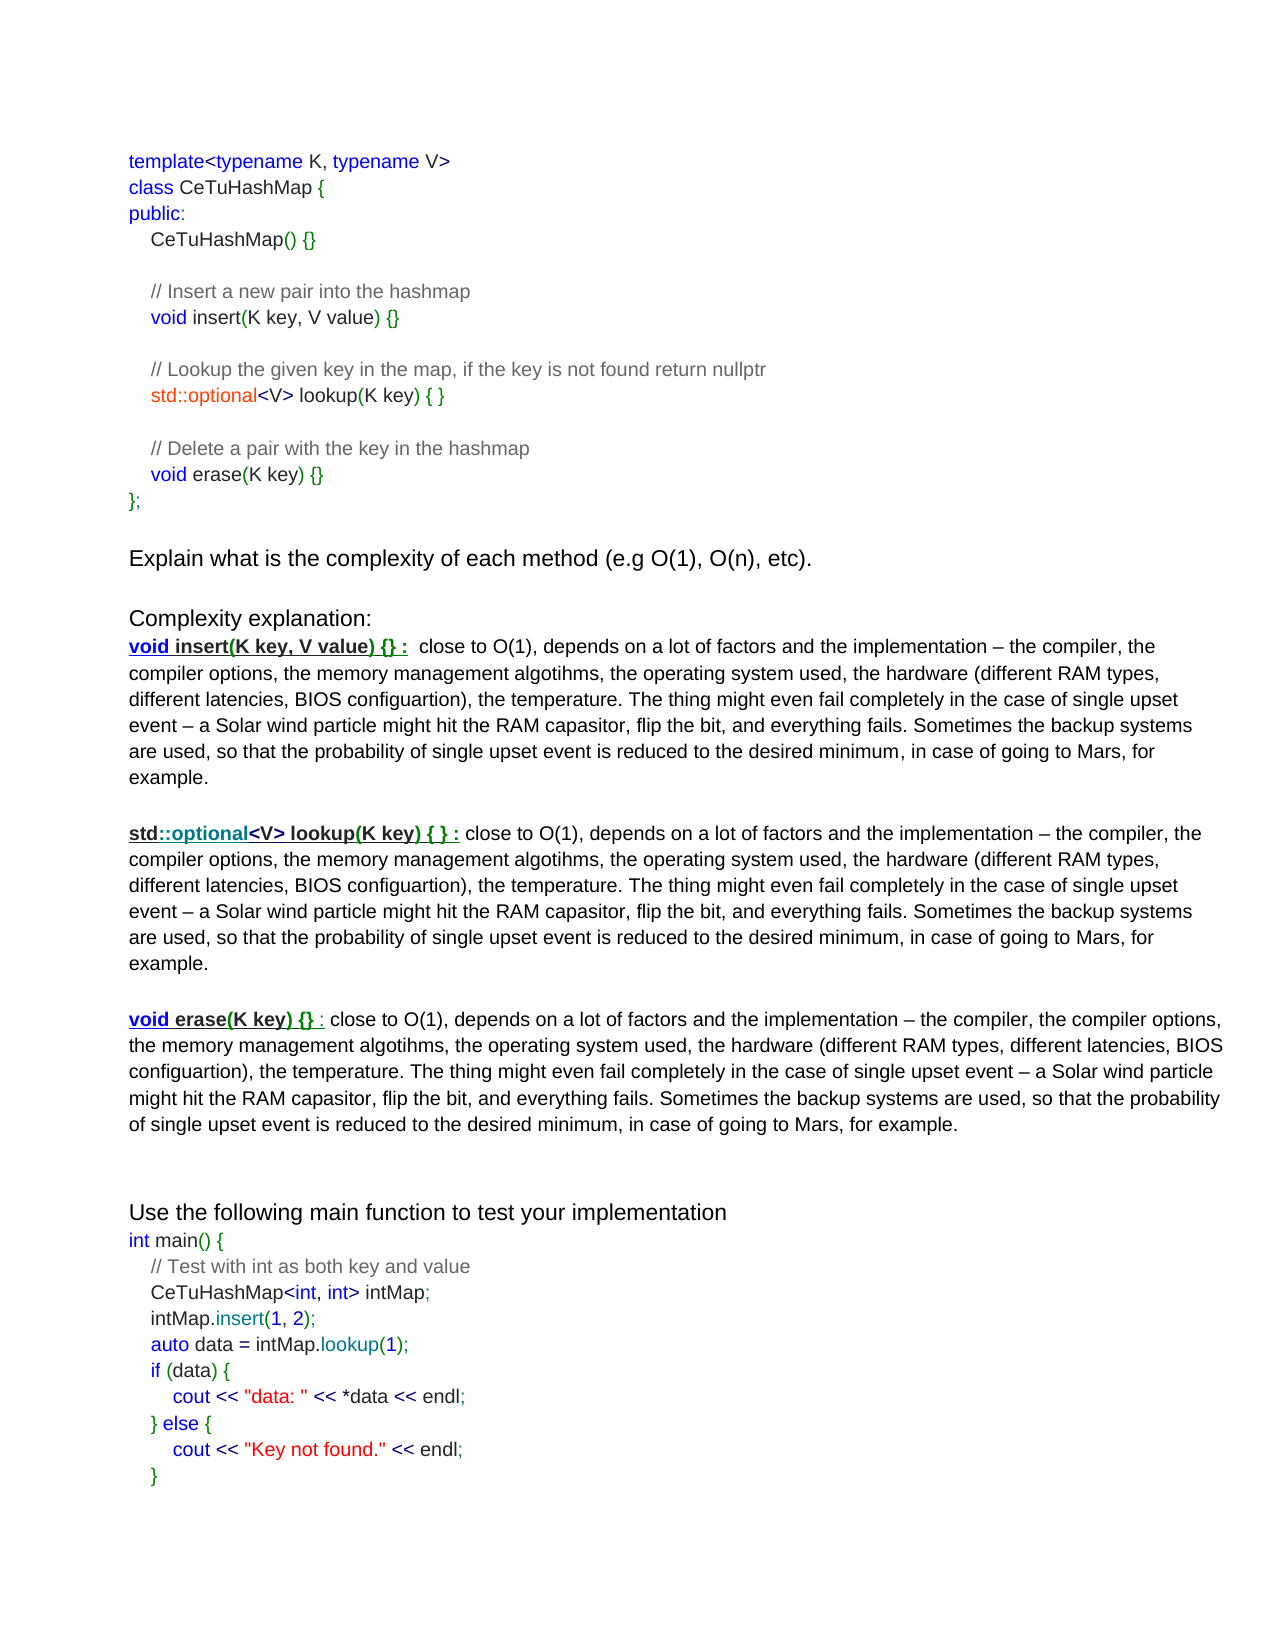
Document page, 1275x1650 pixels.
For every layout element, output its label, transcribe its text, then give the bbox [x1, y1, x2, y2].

text void erase(K key) {} [128, 462, 1225, 485]
text template<typename K, typename V> [128, 150, 1225, 173]
text Use the following main function to test your implementation [128, 1199, 1225, 1225]
text // Lookup the given key in the map, if the key is not found return nullptr [128, 358, 1225, 381]
text void erase(K key) {} : close to O(1), depends on a lot of factors and the implementation – the compiler, the compiler options, the memory management algotihms, the operating system used, the hardware (different RAM types, different latencies, BIOS configuartion), the temperature. The thing might even fail completely in the case of single upset event – a Solar wind particle might hit the RAM capasitor, flip the bit, and everything fails. Sometimes the backup systems are used, so that the probability of single upset event is reduced to the desired minimum, in case of going to Mars, for example. [128, 1008, 1225, 1135]
text } [128, 1463, 1225, 1486]
text CeTuHashMap() {} [128, 228, 1225, 251]
text cout << "data: " << *data << endl; [128, 1385, 1225, 1408]
text if (data) { [128, 1359, 1225, 1382]
text // Delete a pair with the key in the hashmap [128, 436, 1225, 459]
text intMap.insert(1, 2); [128, 1307, 1225, 1330]
text CeTuHashMap<int, int> intMap; [128, 1281, 1225, 1304]
text public: [128, 202, 1225, 225]
text std::optional<V> lookup(K key) { } [128, 384, 1225, 407]
text void insert(K key, V value) {} : close to O(1), depends on a lot of factors and the implementation – the compiler, the compiler options, the memory management algotihms, the operating system used, the hardware (different RAM types, different latencies, BIOS configuartion), the temperature. The thing might even fail completely in the case of single upset event – a Solar wind particle might hit the RAM capasitor, flip the bit, and everything fails. Sometimes the backup systems are used, so that the probability of single upset event is reduced to the desired minimum, in case of going to Mars, for example. [128, 635, 1225, 788]
text Complexity explanation: [128, 605, 1225, 632]
text }; [128, 488, 1225, 511]
text // Test with int as both key and value [128, 1255, 1225, 1278]
text Explain what is the complexity of each method (e.g O(1), O(n), etc). [128, 545, 1225, 571]
text std::optional<V> lookup(K key) { } : close to O(1), depends on a lot of factors and the implementation – the compiler, the compiler options, the memory management algotihms, the operating system used, the hardware (different RAM types, different latencies, BIOS configuartion), the temperature. The thing might even fail completely in the case of single upset event – a Solar wind particle might hit the RAM capasitor, flip the bit, and everything fails. Sometimes the backup systems are used, so that the probability of single upset event is reduced to the desired minimum, in case of going to Mars, for example. [128, 822, 1225, 975]
text } else { [128, 1411, 1225, 1434]
text cout << "Key not found." << endl; [128, 1437, 1225, 1460]
text void insert(K key, V value) {} [128, 306, 1225, 329]
text int main() { [128, 1229, 1225, 1252]
text auto data = intMap.lookup(1); [128, 1333, 1225, 1356]
text class CeTuHashMap { [128, 176, 1225, 199]
text // Insert a new pair into the hashmap [128, 280, 1225, 303]
